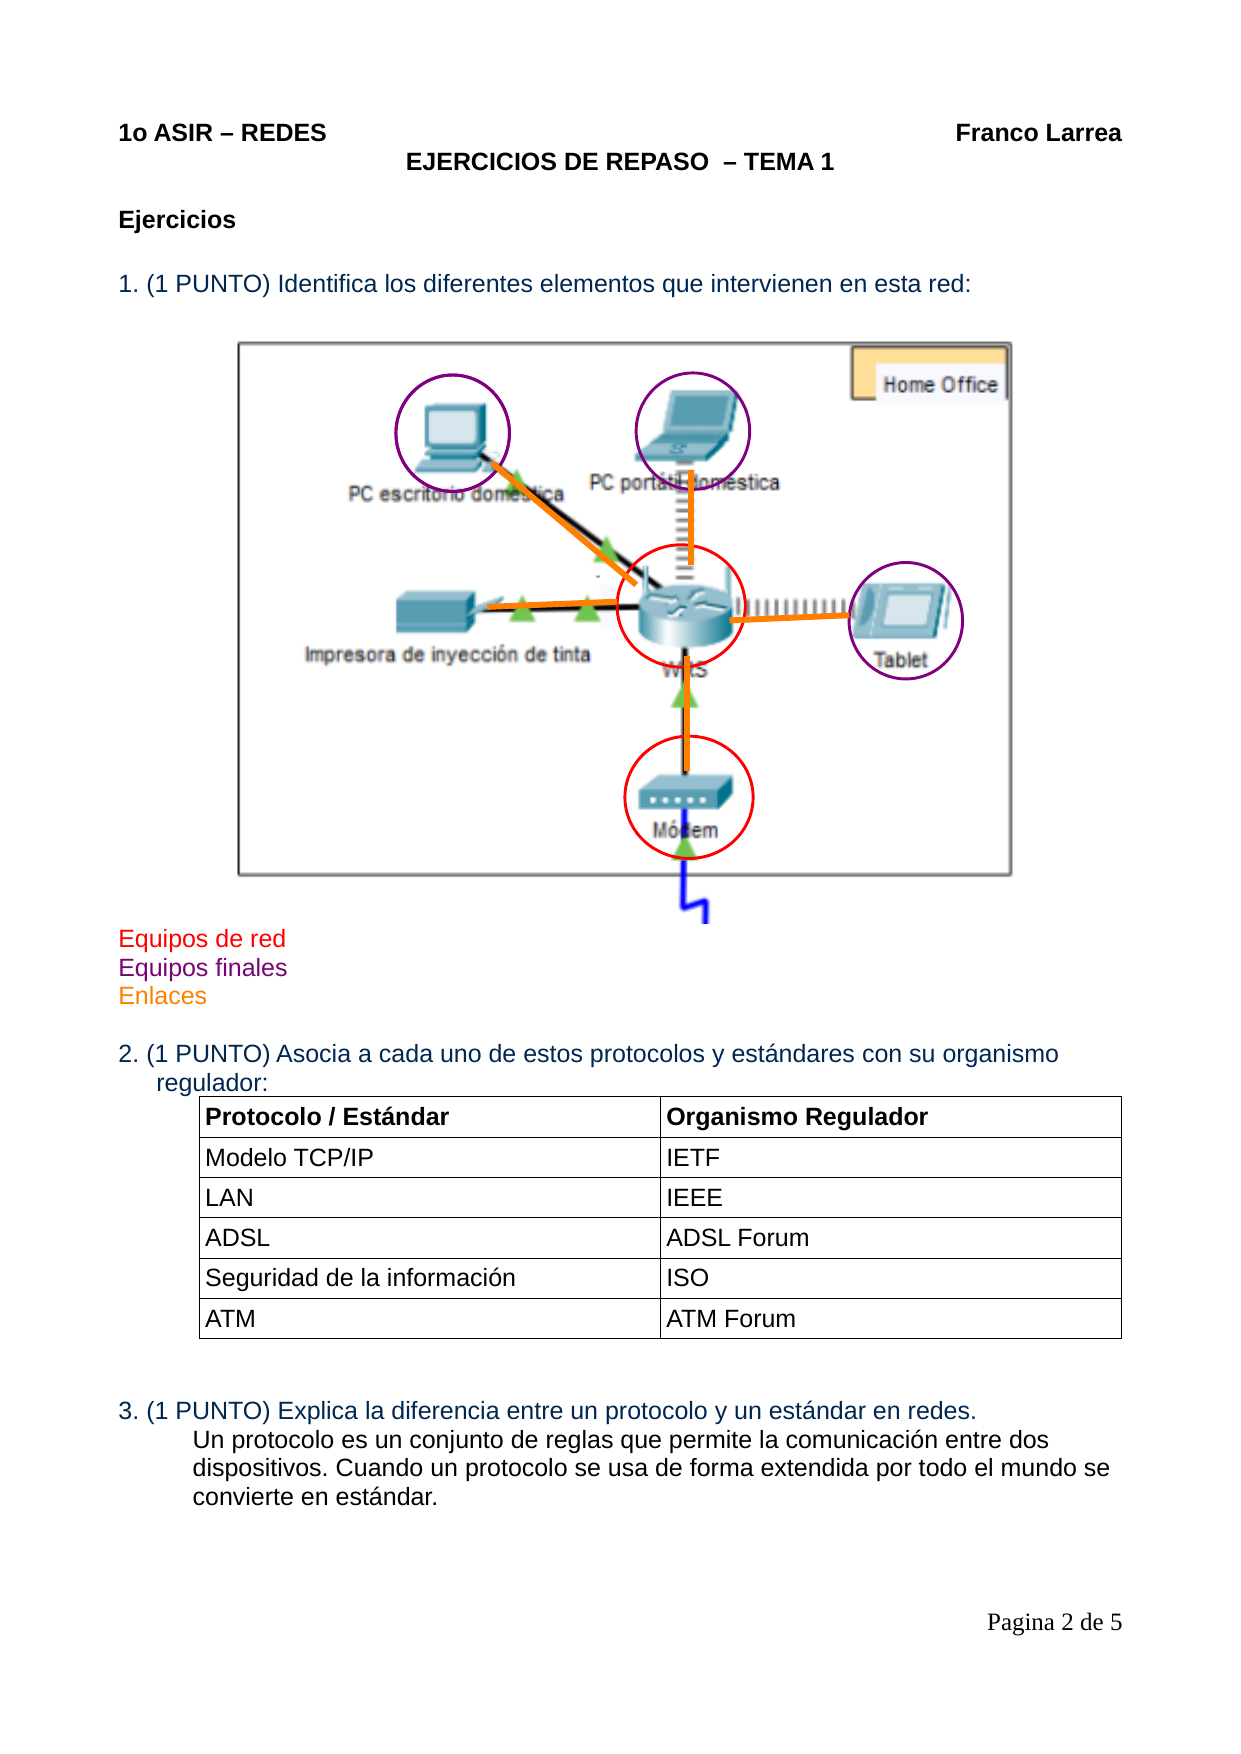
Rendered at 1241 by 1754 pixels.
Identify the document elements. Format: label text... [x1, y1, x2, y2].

table_cell ISO [661, 1259, 1121, 1298]
picture [230, 336, 1021, 924]
text Equipos de red [118, 326, 1122, 953]
text Enlaces [118, 981, 1122, 1010]
table_cell ADSL Forum [661, 1218, 1121, 1258]
subtitle (1 PUNTO) Explica la diferencia entre un protocolo y un estándar en redes. [118, 1396, 1122, 1424]
table_cell IETF [661, 1138, 1121, 1177]
table_cell LAN [200, 1178, 660, 1217]
table_cell Seguridad de la información [200, 1259, 660, 1298]
text Ejercicios [118, 205, 1122, 234]
table_cell IEEE [661, 1178, 1121, 1217]
table_cell ATM Forum [661, 1299, 1121, 1338]
text Equipos finales [118, 953, 1122, 981]
subtitle (1 PUNTO) Identifica los diferentes elementos que intervienen en esta red: [118, 268, 1122, 297]
table_cell Modelo TCP/IP [200, 1138, 660, 1177]
table_header Protocolo / Estándar [200, 1097, 660, 1137]
table_cell ATM [200, 1299, 660, 1338]
subtitle (1 PUNTO) Asocia a cada uno de estos protocolos y estándares con su organismo regulador: [118, 1039, 1122, 1096]
table_header Organismo Regulador [661, 1097, 1121, 1137]
text Un protocolo es un conjunto de reglas que permite la comunicación entre dos dispositivos. Cuando un protocolo se usa de forma extendida por todo el mundo se convierte en estándar. [192, 1424, 1122, 1511]
table_cell ADSL [200, 1218, 660, 1258]
